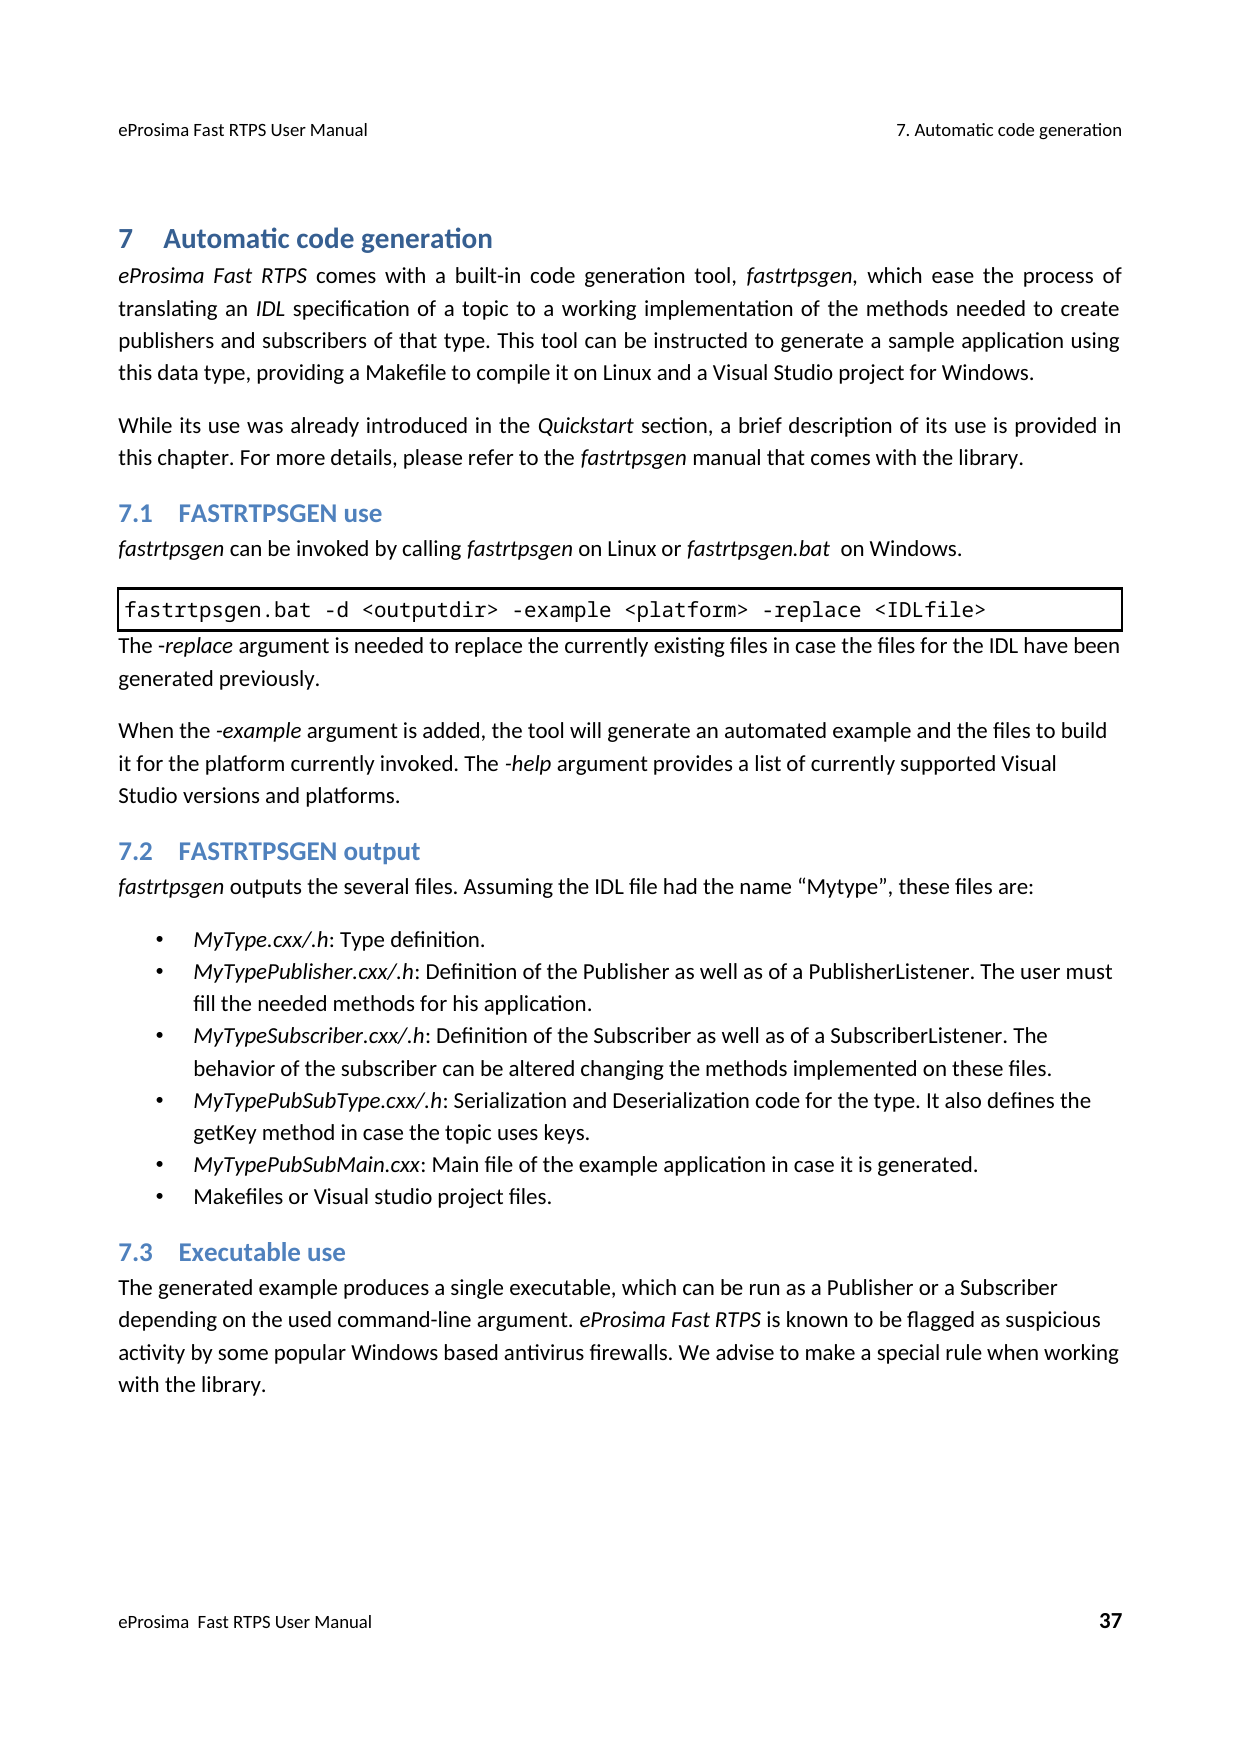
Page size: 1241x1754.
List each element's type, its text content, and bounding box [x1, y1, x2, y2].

list Makefiles or Visual studio project files. [156, 1182, 1122, 1211]
subtitle FASTRTPSGEN output [118, 834, 1122, 867]
text When the -example argument is added, the tool will generate an automated example and the files to build it for the platform currently invoked. The -help argument provides a list of currently supported Visual Studio versions and platforms. [118, 717, 1122, 809]
list MyTypePublisher.cxx/.h: Definition of the Publisher as well as of a PublisherListener. The user must fill the needed methods for his application. [156, 957, 1122, 1017]
list MyTypeSubscriber.cxx/.h: Definition of the Subscriber as well as of a SubscriberListener. The behavior of the subscriber can be altered changing the methods implemented on these files. [156, 1022, 1122, 1082]
list MyTypePubSubMain.cxx: Main file of the example application in case it is generated. [156, 1150, 1122, 1178]
subtitle Automatic code generation [118, 221, 1122, 256]
list MyTypePubSubType.cxx/.h: Serialization and Deserialization code for the type. It also defines the getKey method in case the topic uses keys. [156, 1086, 1122, 1146]
list MyType.cxx/.h: Type definition. [156, 925, 1122, 953]
subtitle Executable use [118, 1236, 1122, 1268]
text The generated example produces a single executable, which can be run as a Publisher or a Subscriber depending on the used command-line argument. eProsima Fast RTPS is known to be flagged as suspicious activity by some popular Windows based antivirus firewalls. We advise to make a special rule when working with the library. [118, 1273, 1122, 1398]
text eProsima Fast RTPS comes with a built-in code generation tool, fastrtpsgen, which ease the process of translating an IDL specification of a topic to a working implementation of the methods needed to create publishers and subscribers of that type. This tool can be instructed to generate a sample application using this data type, providing a Makefile to compile it on Linux and a Visual Studio project for Windows. [118, 261, 1122, 386]
table_header fastrtpsgen.bat -d <outputdir> -example <platform> -replace <IDLfile> [119, 590, 1121, 629]
text fastrtpsgen can be invoked by calling fastrtpsgen on Linux or fastrtpsgen.bat on Windows. [118, 534, 1122, 562]
text The -replace argument is needed to replace the currently existing files in case the files for the IDL have been generated previously. [118, 632, 1122, 692]
text fastrtpsgen outputs the several files. Assuming the IDL file had the name “Mytype”, these files are: [118, 872, 1122, 900]
text While its use was already introduced in the Quickstart section, a brief description of its use is provided in this chapter. For more details, please refer to the fastrtpsgen manual that comes with the library. [118, 411, 1122, 471]
subtitle FASTRTPSGEN use [118, 496, 1122, 529]
